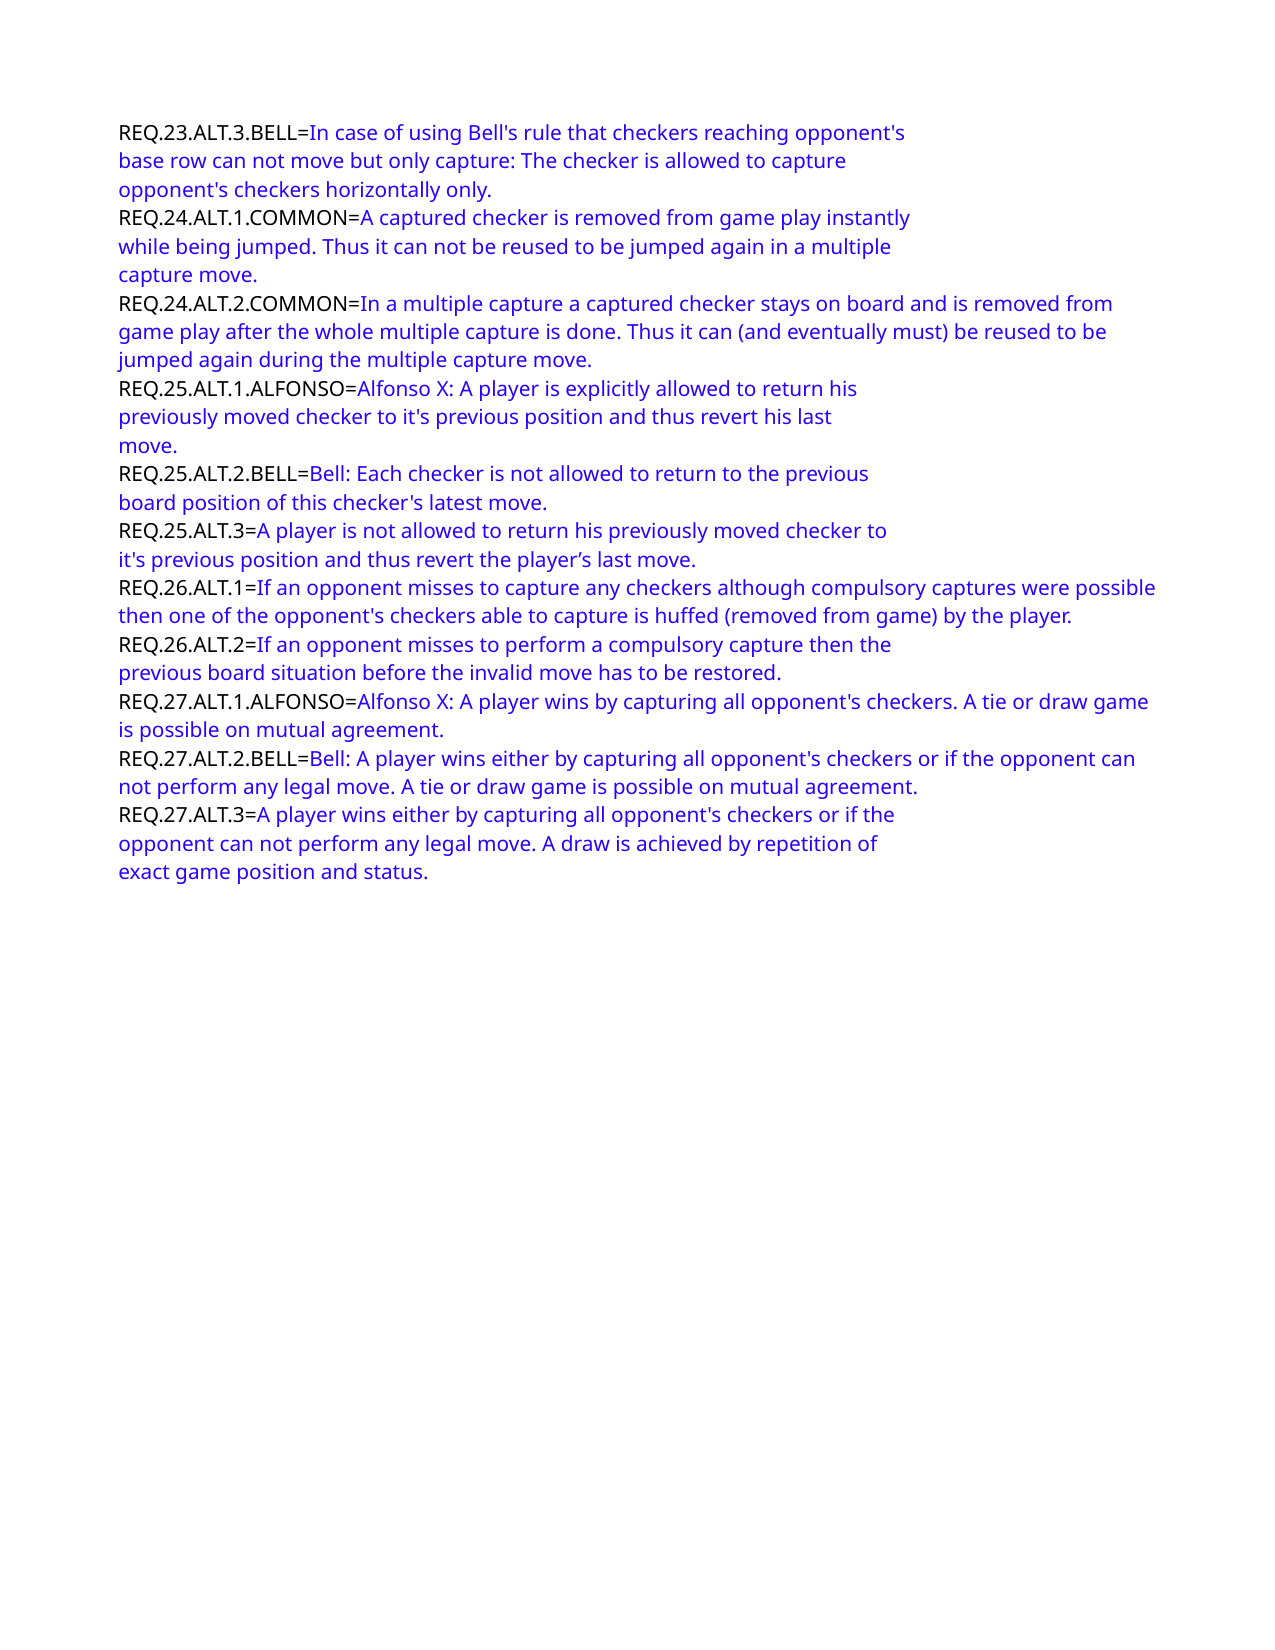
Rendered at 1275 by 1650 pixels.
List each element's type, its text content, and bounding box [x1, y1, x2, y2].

text REQ.27.ALT.1.ALFONSO=Alfonso X: A player wins by capturing all opponent's checkers. A tie or draw game is possible on mutual agreement. [118, 687, 1157, 744]
text REQ.27.ALT.2.BELL=Bell: A player wins either by capturing all opponent's checkers or if the opponent can not perform any legal move. A tie or draw game is possible on mutual agreement. [118, 744, 1157, 801]
text REQ.27.ALT.3=A player wins either by capturing all opponent's checkers or if the [118, 801, 1157, 829]
text opponent can not perform any legal move. A draw is achieved by repetition of [118, 829, 1157, 857]
text REQ.25.ALT.2.BELL=Bell: Each checker is not allowed to return to the previous [118, 459, 1157, 488]
text REQ.25.ALT.3=A player is not allowed to return his previously moved checker to [118, 516, 1157, 545]
text previously moved checker to it's previous position and thus revert his last [118, 402, 1157, 431]
text REQ.23.ALT.3.BELL=In case of using Bell's rule that checkers reaching opponent's [118, 118, 1157, 147]
text opponent's checkers horizontally only. [118, 175, 1157, 203]
text move. [118, 431, 1157, 459]
text REQ.25.ALT.1.ALFONSO=Alfonso X: A player is explicitly allowed to return his [118, 374, 1157, 402]
text capture move. [118, 260, 1157, 289]
text base row can not move but only capture: The checker is allowed to capture [118, 147, 1157, 175]
text while being jumped. Thus it can not be reused to be jumped again in a multiple [118, 232, 1157, 260]
text board position of this checker's latest move. [118, 488, 1157, 516]
text it's previous position and thus revert the player’s last move. [118, 545, 1157, 573]
text REQ.26.ALT.2=If an opponent misses to perform a compulsory capture then the [118, 630, 1157, 658]
text exact game position and status. [118, 857, 1157, 886]
text REQ.24.ALT.1.COMMON=A captured checker is removed from game play instantly [118, 203, 1157, 232]
text previous board situation before the invalid move has to be restored. [118, 658, 1157, 687]
text REQ.24.ALT.2.COMMON=In a multiple capture a captured checker stays on board and is removed from game play after the whole multiple capture is done. Thus it can (and eventually must) be reused to be jumped again during the multiple capture move. [118, 289, 1157, 374]
text REQ.26.ALT.1=If an opponent misses to capture any checkers although compulsory captures were possible then one of the opponent's checkers able to capture is huffed (removed from game) by the player. [118, 573, 1157, 630]
